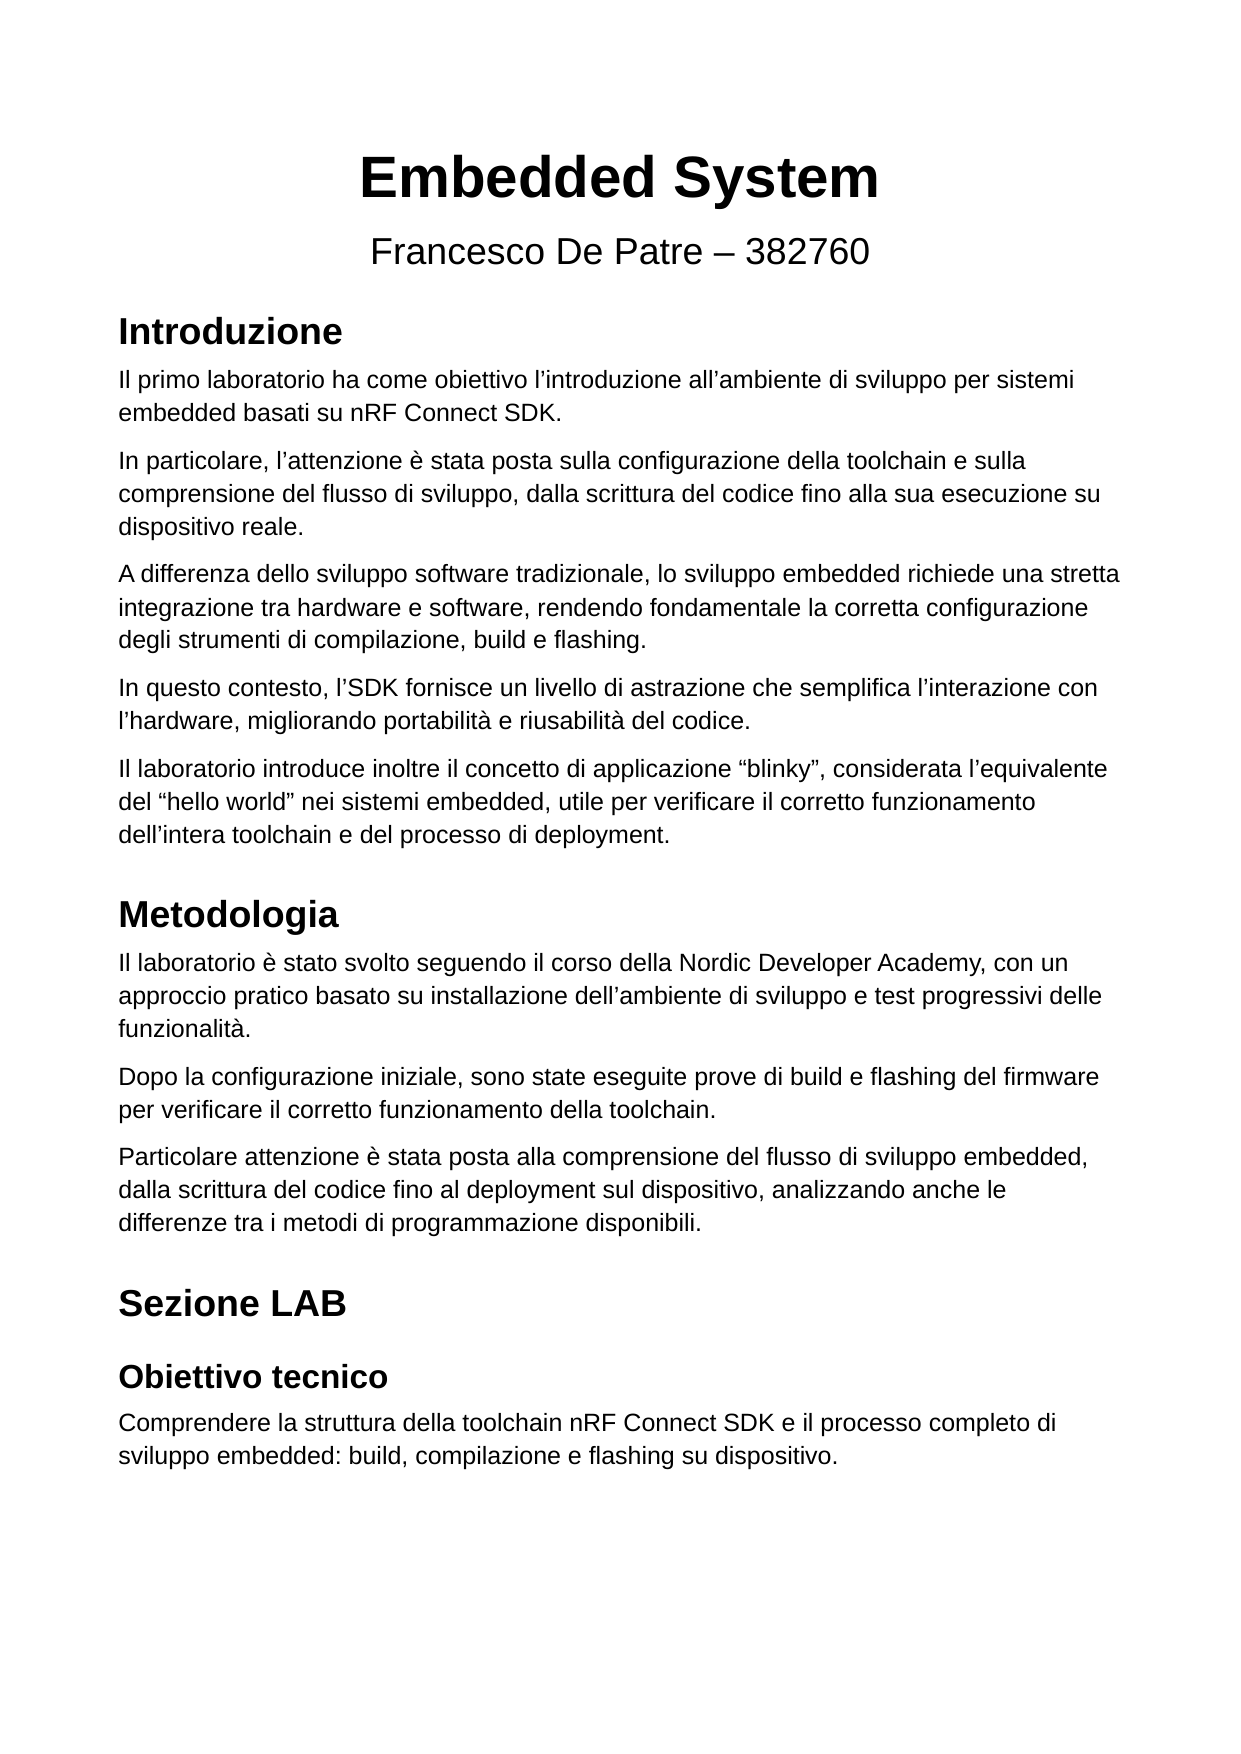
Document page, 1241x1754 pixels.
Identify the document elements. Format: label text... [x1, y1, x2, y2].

title Embedded System [118, 143, 1122, 210]
text Il laboratorio introduce inoltre il concetto di applicazione “blinky”, considerata l’equivalente del “hello world” nei sistemi embedded, utile per verificare il corretto funzionamento dell’intera toolchain e del processo di deployment. [118, 754, 1122, 848]
subtitle Introduzione [118, 309, 1122, 353]
subtitle Metodologia [118, 892, 1122, 936]
text Il primo laboratorio ha come obiettivo l’introduzione all’ambiente di sviluppo per sistemi embedded basati su nRF Connect SDK. [118, 365, 1122, 427]
text Dopo la configurazione iniziale, sono state eseguite prove di build e flashing del firmware per verificare il corretto funzionamento della toolchain. [118, 1062, 1122, 1123]
text A differenza dello sviluppo software tradizionale, lo sviluppo embedded richiede una stretta integrazione tra hardware e software, rendendo fondamentale la corretta configurazione degli strumenti di compilazione, build e flashing. [118, 559, 1122, 654]
text Il laboratorio è stato svolto seguendo il corso della Nordic Developer Academy, con un approccio pratico basato su installazione dell’ambiente di sviluppo e test progressivi delle funzionalità. [118, 948, 1122, 1043]
text Comprendere la struttura della toolchain nRF Connect SDK e il processo completo di sviluppo embedded: build, compilazione e flashing su dispositivo. [118, 1408, 1122, 1470]
subtitle Francesco De Patre – 382760 [118, 229, 1122, 272]
text In particolare, l’attenzione è stata posta sulla configurazione della toolchain e sulla comprensione del flusso di sviluppo, dalla scrittura del codice fino alla sua esecuzione su dispositivo reale. [118, 446, 1122, 541]
subtitle Obiettivo tecnico [118, 1357, 1122, 1396]
subtitle Sezione LAB [118, 1281, 1122, 1324]
text In questo contesto, l’SDK fornisce un livello di astrazione che semplifica l’interazione con l’hardware, migliorando portabilità e riusabilità del codice. [118, 673, 1122, 735]
text Particolare attenzione è stata posta alla comprensione del flusso di sviluppo embedded, dalla scrittura del codice fino al deployment sul dispositivo, analizzando anche le differenze tra i metodi di programmazione disponibili. [118, 1142, 1122, 1237]
